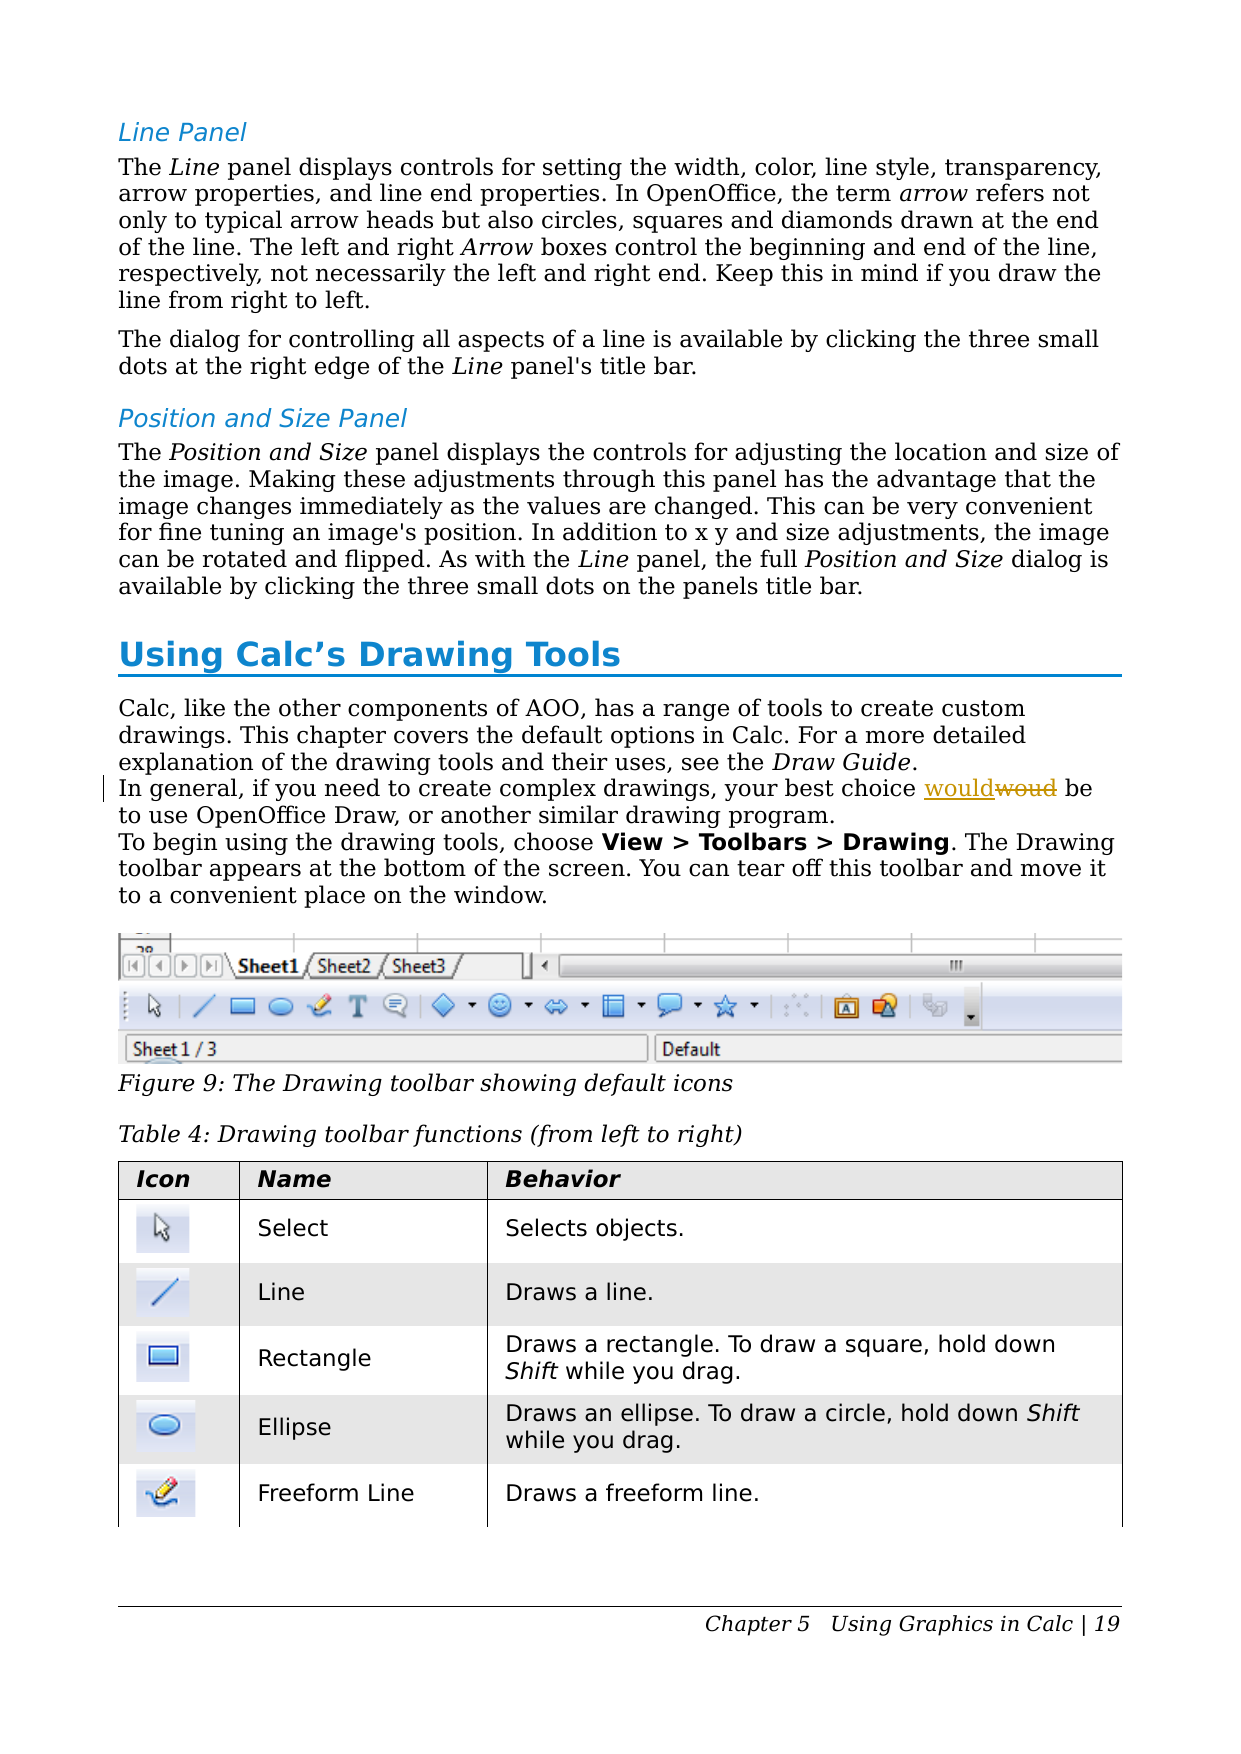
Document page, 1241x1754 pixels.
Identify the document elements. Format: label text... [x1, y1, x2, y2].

table_cell [119, 1395, 239, 1464]
table_cell Draws a freeform line. [488, 1464, 1122, 1527]
picture [118, 933, 1123, 1064]
picture [136, 1400, 196, 1452]
table_cell [119, 1326, 239, 1395]
subtitle Line Panel [118, 118, 1122, 147]
table_cell Draws a line. [488, 1263, 1122, 1326]
table_cell Selects objects. [488, 1200, 1122, 1262]
table_header Name [240, 1162, 487, 1199]
table_cell Rectangle [240, 1326, 487, 1395]
table_cell Select [240, 1200, 487, 1262]
text Figure 9: The Drawing toolbar showing default icons [118, 1070, 1122, 1097]
text Calc, like the other components of AOO, has a range of tools to create custom drawings. This chapter covers the default options in Calc. For a more detailed explanation of the drawing tools and their uses, see the Draw Guide. [118, 695, 1122, 775]
picture [136, 1331, 190, 1382]
table_cell Freeform Line [240, 1464, 487, 1527]
text The Line panel displays controls for setting the width, color, line style, transparency, arrow properties, and line end properties. In OpenOffice, the term arrow refers not only to typical arrow heads but also circles, squares and diamonds drawn at the end of the line. The left and right Arrow boxes control the beginning and end of the line, respectively, not necessarily the left and right end. Keep this in mind if you draw the line from right to left. [118, 154, 1122, 314]
subtitle Position and Size Panel [118, 404, 1122, 433]
text Table 4: Drawing toolbar functions (from left to right) [118, 1122, 1122, 1148]
picture [136, 1268, 190, 1317]
subtitle Using Calc’s Drawing Tools [118, 636, 1122, 674]
text The Position and Size panel displays the controls for adjusting the location and size of the image. Making these adjustments through this panel has the advantage that the image changes immediately as the values are changed. This can be very convenient for fine tuning an image's position. In addition to x y and size adjustments, the image can be rotated and flipped. As with the Line panel, the full Position and Size dialog is available by clicking the three small dots on the panels title bar. [118, 439, 1122, 599]
text To begin using the drawing tools, choose View > Toolbars > Drawing. The Drawing toolbar appears at the bottom of the screen. You can tear off this toolbar and move it to a convenient place on the window. [118, 829, 1122, 909]
table_header Behavior [488, 1162, 1122, 1199]
table_cell [119, 1464, 239, 1527]
table_cell Draws a rectangle. To draw a square, hold down Shift while you drag. [488, 1326, 1122, 1395]
text In general, if you need to create complex drawings, your best choice would be to use OpenOffice Draw, or another similar drawing program. [118, 775, 1122, 829]
table_header Icon [119, 1162, 239, 1199]
table_cell Ellipse [240, 1395, 487, 1464]
text The dialog for controlling all aspects of a line is available by clicking the three small dots at the right edge of the Line panel's title bar. [118, 326, 1122, 379]
table_cell Draws an ellipse. To draw a circle, hold down Shift while you drag. [488, 1395, 1122, 1464]
picture [136, 1469, 196, 1517]
table_cell [119, 1263, 239, 1326]
table_cell Line [240, 1263, 487, 1326]
picture [136, 1204, 190, 1253]
table_cell [119, 1200, 239, 1262]
